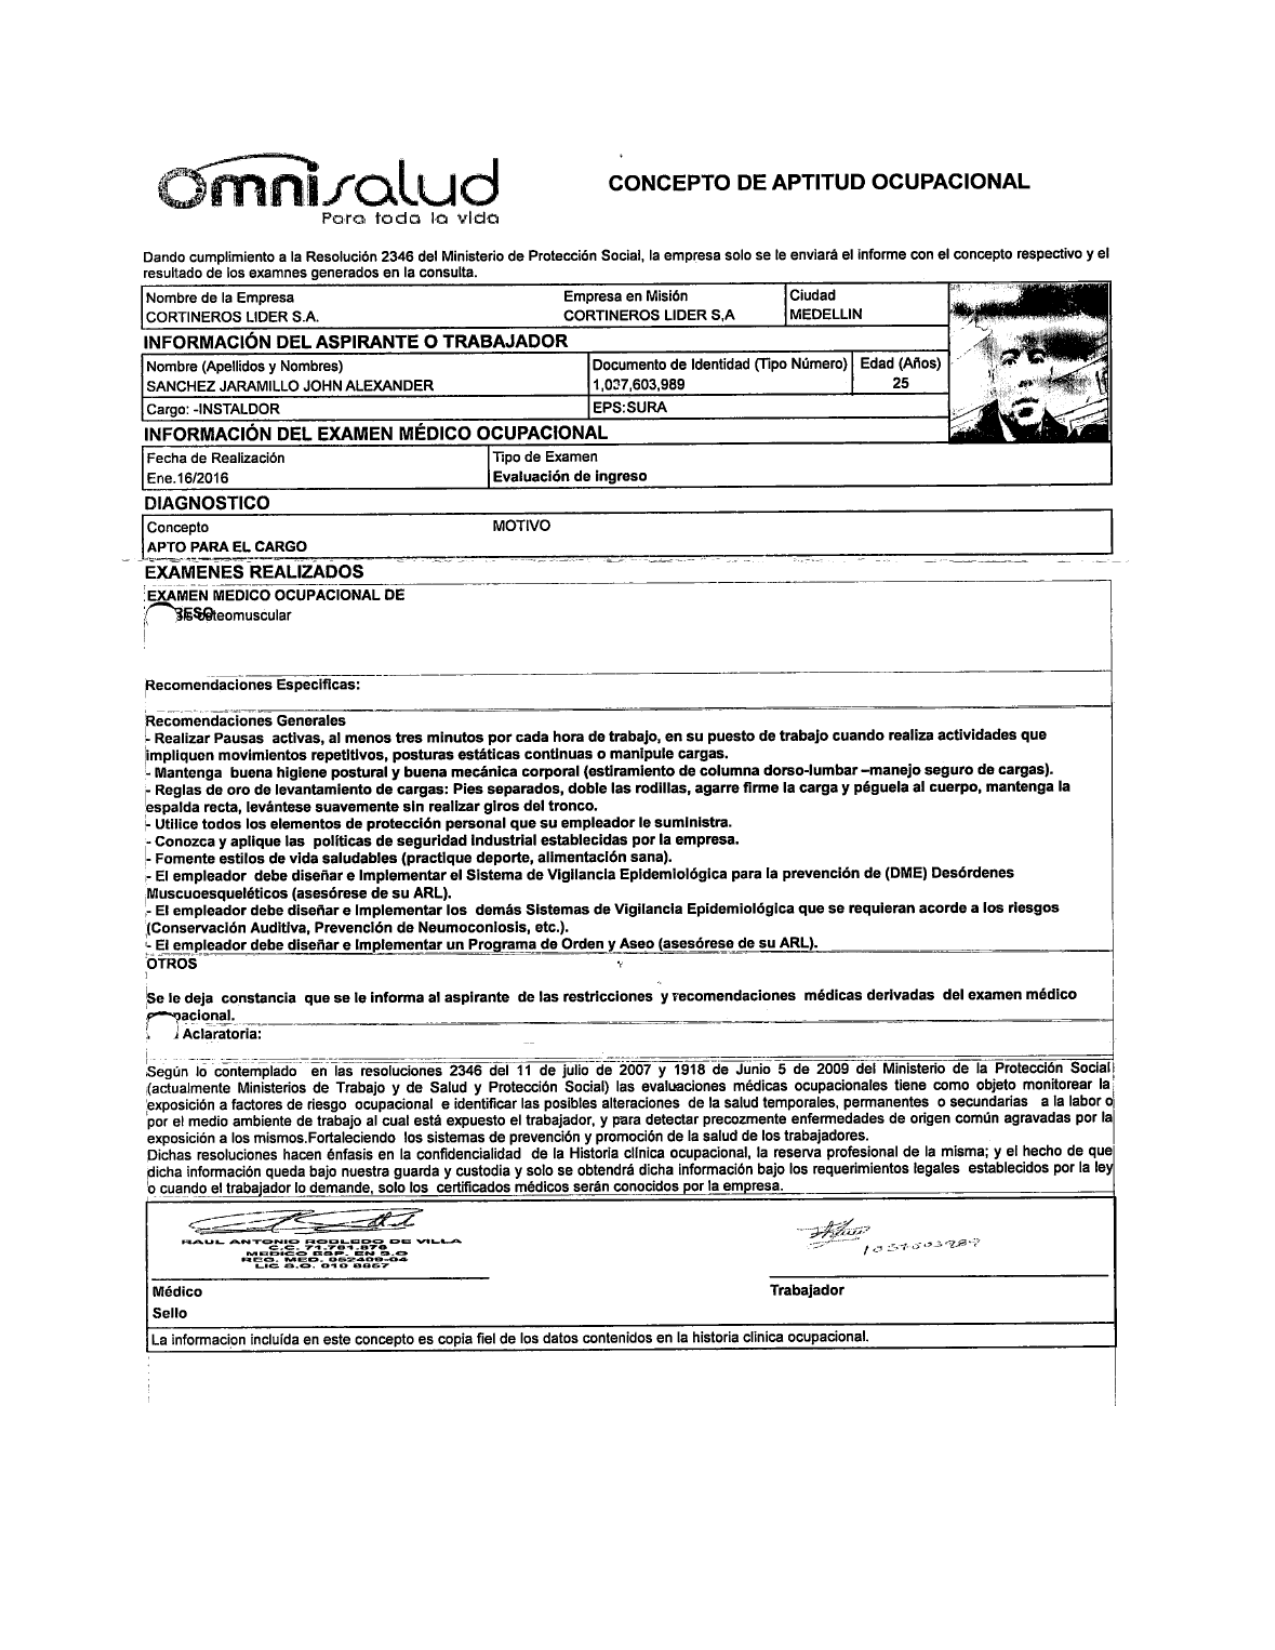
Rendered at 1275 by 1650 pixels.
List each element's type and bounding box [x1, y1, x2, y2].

picture [118, 118, 1157, 1406]
